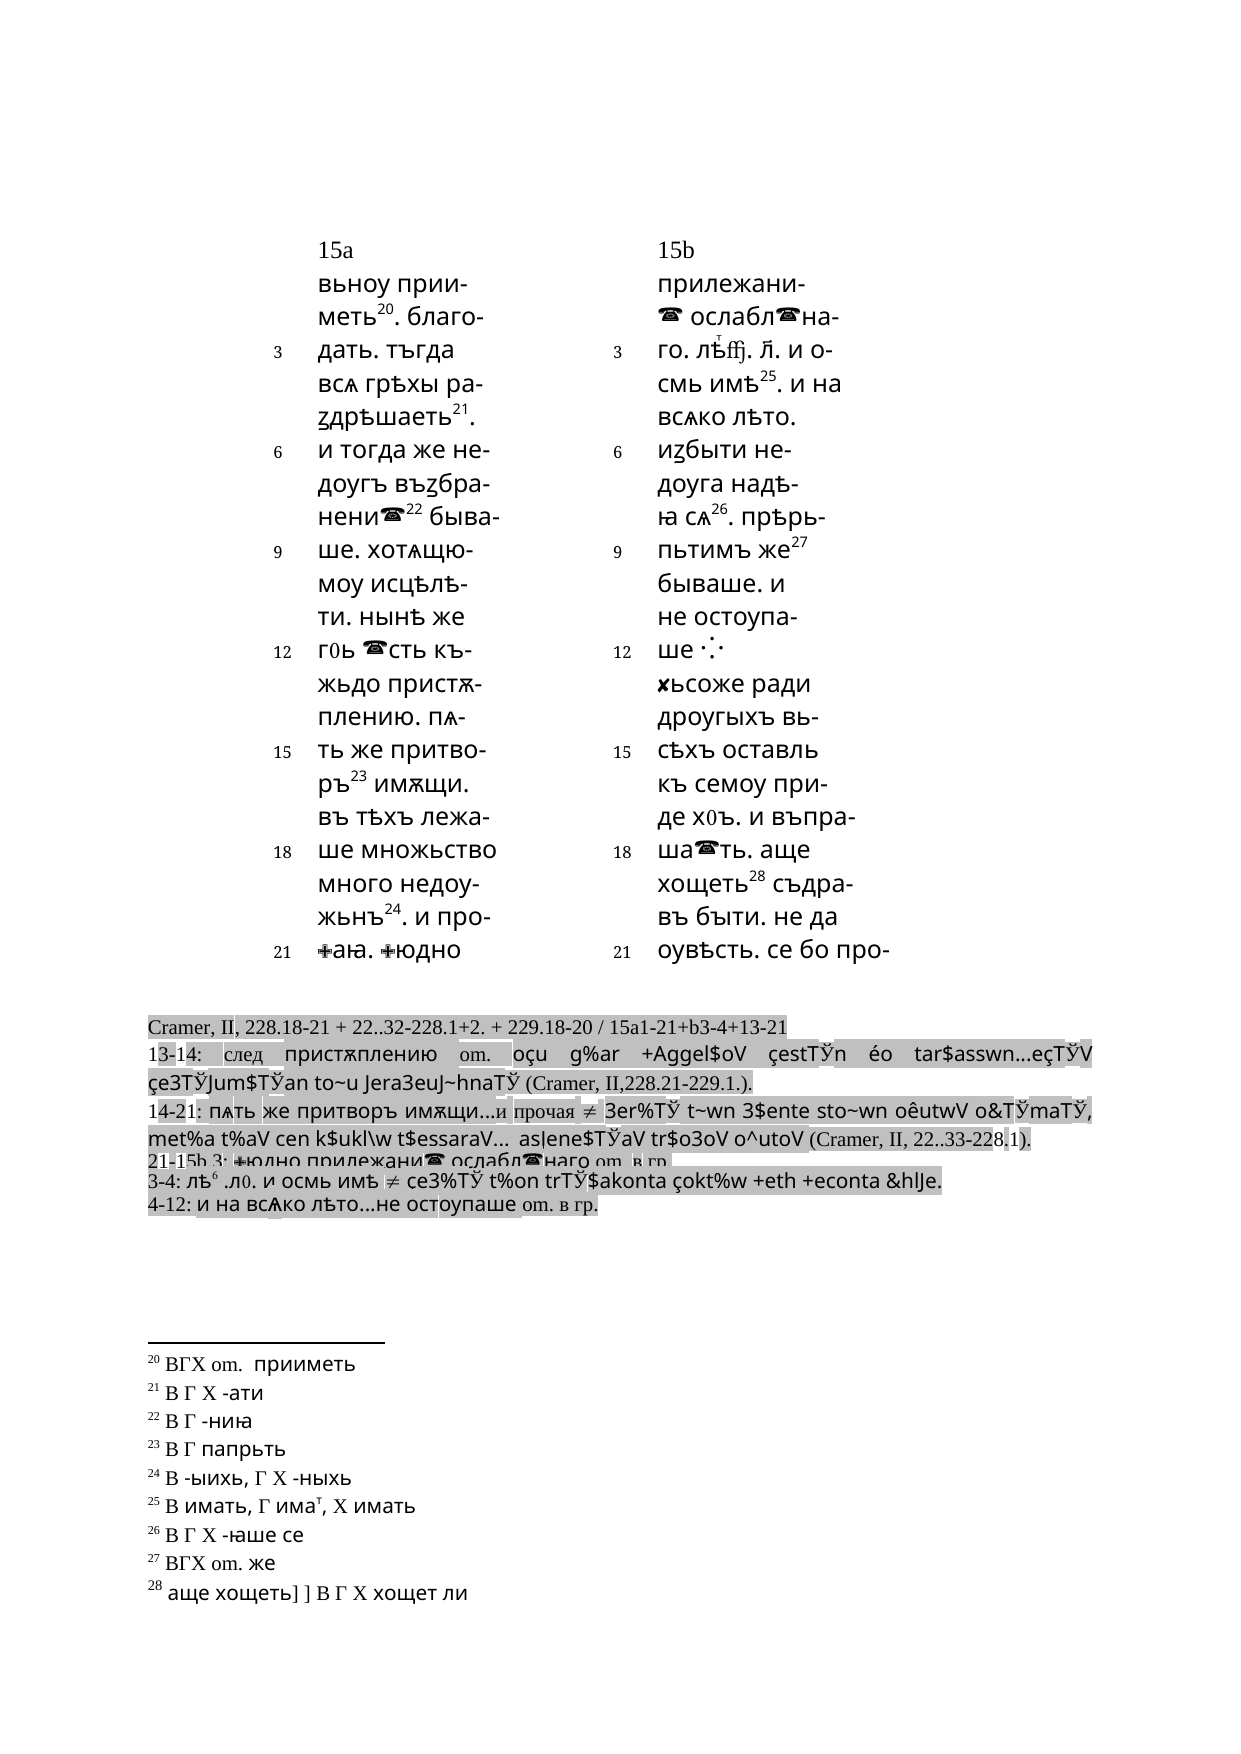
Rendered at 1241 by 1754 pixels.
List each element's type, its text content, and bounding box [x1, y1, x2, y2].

table_cell 3 6 9 12 15 18 21 [606, 266, 650, 966]
text Cramer, II, 228.18-21 + 22..32-228.1+2. + 229.18-20 / 15a1-21+b3-4+13-21 [148, 1015, 1092, 1039]
text 3-4: лѣ .л. и осмь имѣ  çe3%TЎ t%on trTЎ$akonta çokt%w +eth +econta &hlJe. [148, 1173, 1092, 1193]
table_cell 3 6 9 12 15 18 21 [266, 266, 310, 966]
text 13-14: след пристѫплению om. oçu g%ar +Aggel$oV çestTЎn éo tar$asswn...eçTЎV çe3TЎJum$TЎan to~u Jera3euJ~hnaTЎ (Cramer, II,228.21-229.1.). [148, 1039, 1092, 1096]
text 14-21: пѧть же притворъ имѫщи...и прочая  3er%TЎ t~wn 3$ente sto~wn oêutwV o&TЎmaTЎ, met%a t%aV çen k$ukl\w t$essaraV..._asJene$TЎaV tr$o3oV o^utoV (Cramer, II, 22..33-228.1). [148, 1096, 1092, 1153]
table_header 15a [310, 232, 606, 266]
table_header 15b [650, 232, 930, 266]
table_cell прилежани-  ослаблна- го. лѣⷮ. л҃. и о- смь имѣ. и на всѧко лѣто. иꙁбыти не- дѹга надѣ- ꙗ сѧ. прѣрь- пьтимъ же бываше. и не остѹпа- ше ⁘ ьсоже ради дрѹгыхъ вь- сѣхъ оставль къ семѹ при- де хъ. и въпра- шать. аще хощеть съдра- въ бꙑти. не да ѹвѣсть. се бо про- [650, 266, 930, 966]
table_header [266, 232, 310, 266]
table_header [606, 232, 650, 266]
table_cell вьнѹ прии- меть. благо- дать. тъгда всѧ грѣхы ра- ꙁдрѣшаеть. и тогда же не- дѹгъ въꙁбра- нени быва- ше. хотѧщю- мѹ исцѣлѣ- ти. нынѣ же гь сть къ- жьдо пристѫ- плению. пѧ- ть же притво- ръ имѫщи. въ тѣхъ лежа- ше множьство много недѹ- жьнъ. и про- аꙗ. юдно [310, 266, 606, 966]
text 4-12: и на всѧко лѣто...не остѹпаше om. в гр. [148, 1193, 1092, 1216]
text 21-15b,3: юдно прилежани ослаблнаго om. в гр. [148, 1153, 1092, 1173]
